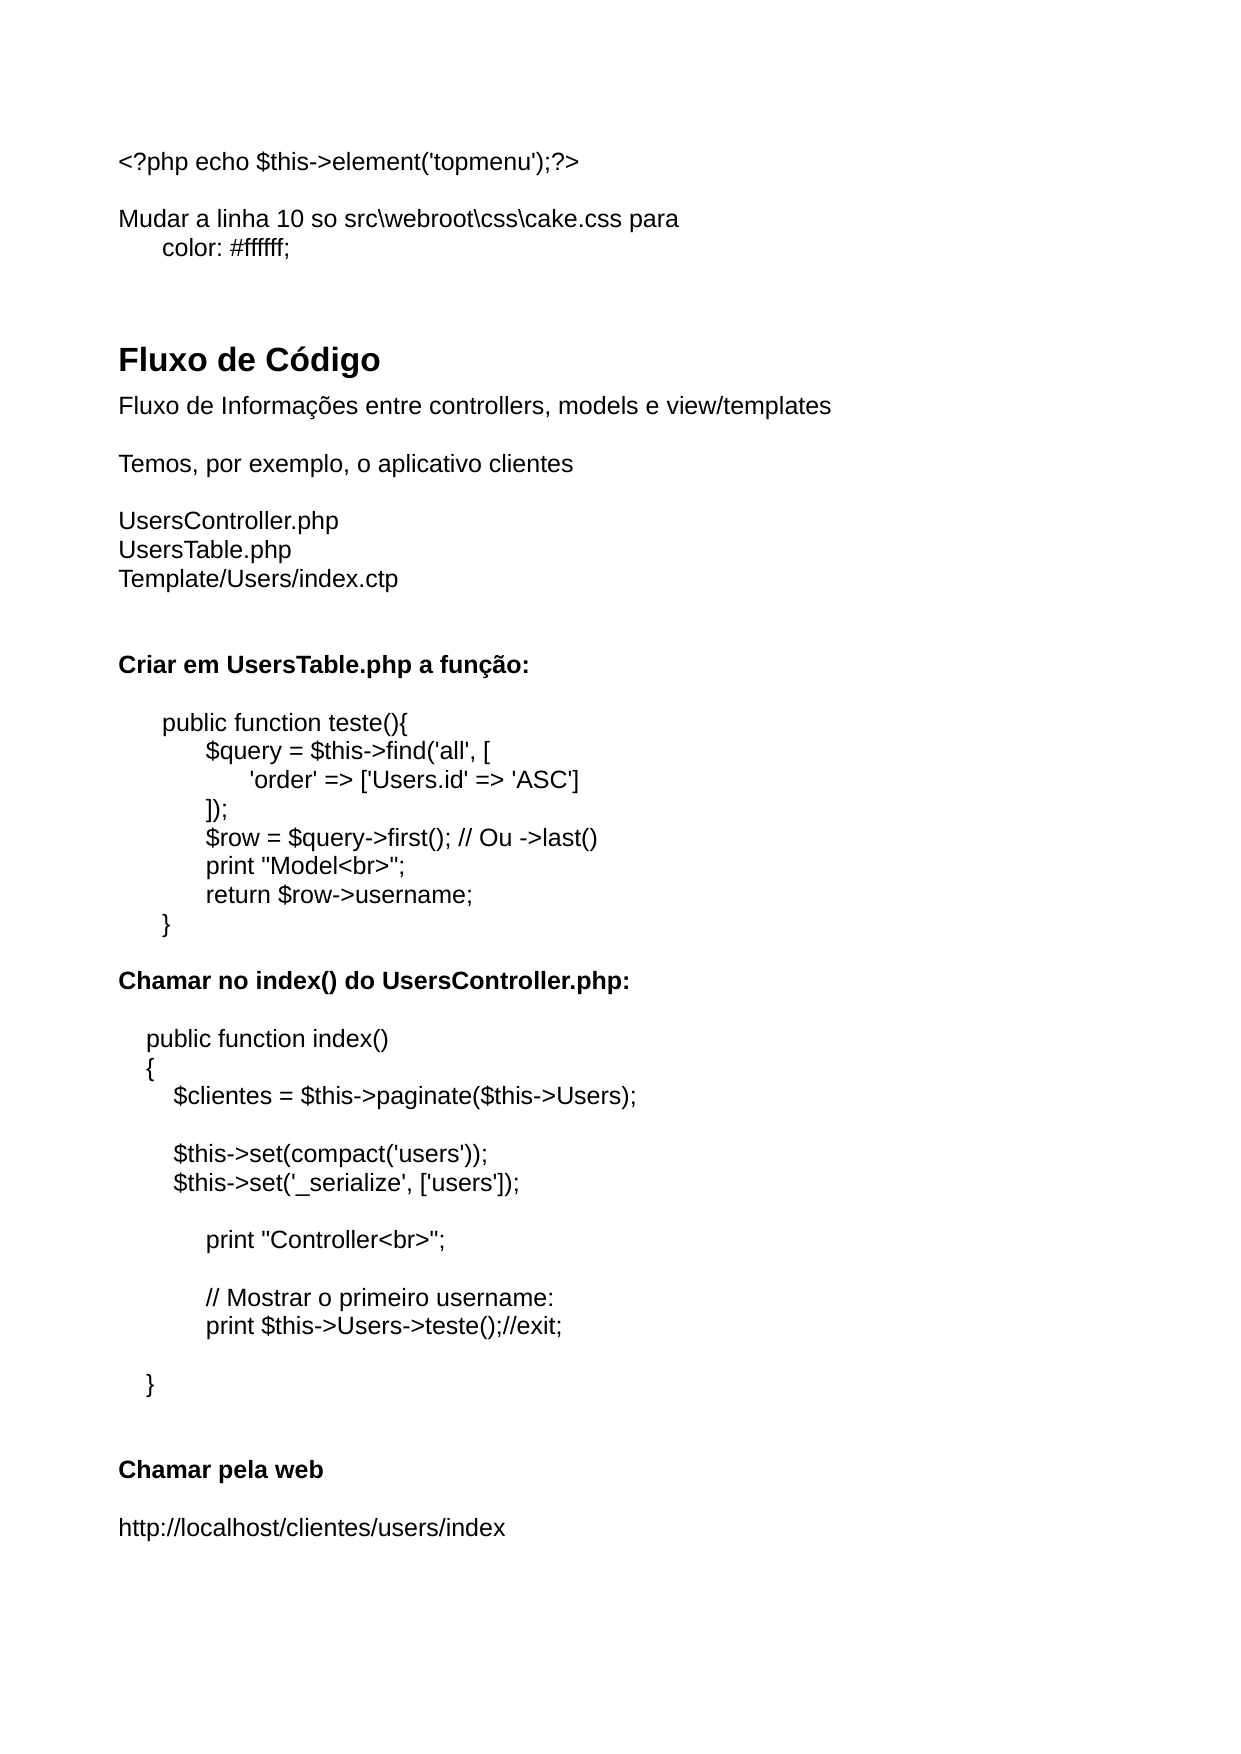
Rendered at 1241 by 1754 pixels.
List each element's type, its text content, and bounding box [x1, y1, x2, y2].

text UsersTable.php [118, 535, 1122, 564]
text $query = $this->find('all', [ [118, 736, 1122, 765]
text Temos, por exemplo, o aplicativo clientes [118, 449, 1122, 478]
text // Mostrar o primeiro username: [118, 1283, 1122, 1311]
text <?php echo $this->element('topmenu');?> [118, 147, 1122, 176]
text public function teste(){ [118, 708, 1122, 736]
text } [118, 1369, 1122, 1398]
text Mudar a linha 10 so src\webroot\css\cake.css para [118, 204, 1122, 233]
text } [118, 909, 1122, 938]
text $clientes = $this->paginate($this->Users); [118, 1081, 1122, 1110]
text public function index() [118, 1024, 1122, 1053]
text 'order' => ['Users.id' => 'ASC'] [118, 765, 1122, 794]
text Chamar no index() do UsersController.php: [118, 966, 1122, 995]
text Chamar pela web [118, 1455, 1122, 1484]
text $this->set(compact('users')); [118, 1139, 1122, 1168]
text Criar em UsersTable.php a função: [118, 650, 1122, 679]
text $row = $query->first(); // Ou ->last() [118, 823, 1122, 851]
text { [118, 1053, 1122, 1081]
text color: #ffffff; [118, 233, 1122, 262]
text print "Controller<br>"; [118, 1225, 1122, 1254]
text Fluxo de Informações entre controllers, models e view/templates [118, 391, 1122, 420]
text UsersController.php [118, 506, 1122, 535]
text return $row->username; [118, 880, 1122, 909]
text $this->set('_serialize', ['users']); [118, 1168, 1122, 1196]
text Template/Users/index.ctp [118, 564, 1122, 593]
text ]); [118, 794, 1122, 823]
subtitle Fluxo de Código [118, 340, 1122, 379]
text print "Model<br>"; [118, 851, 1122, 880]
text http://localhost/clientes/users/index [118, 1513, 1122, 1541]
text print $this->Users->teste();//exit; [118, 1311, 1122, 1340]
